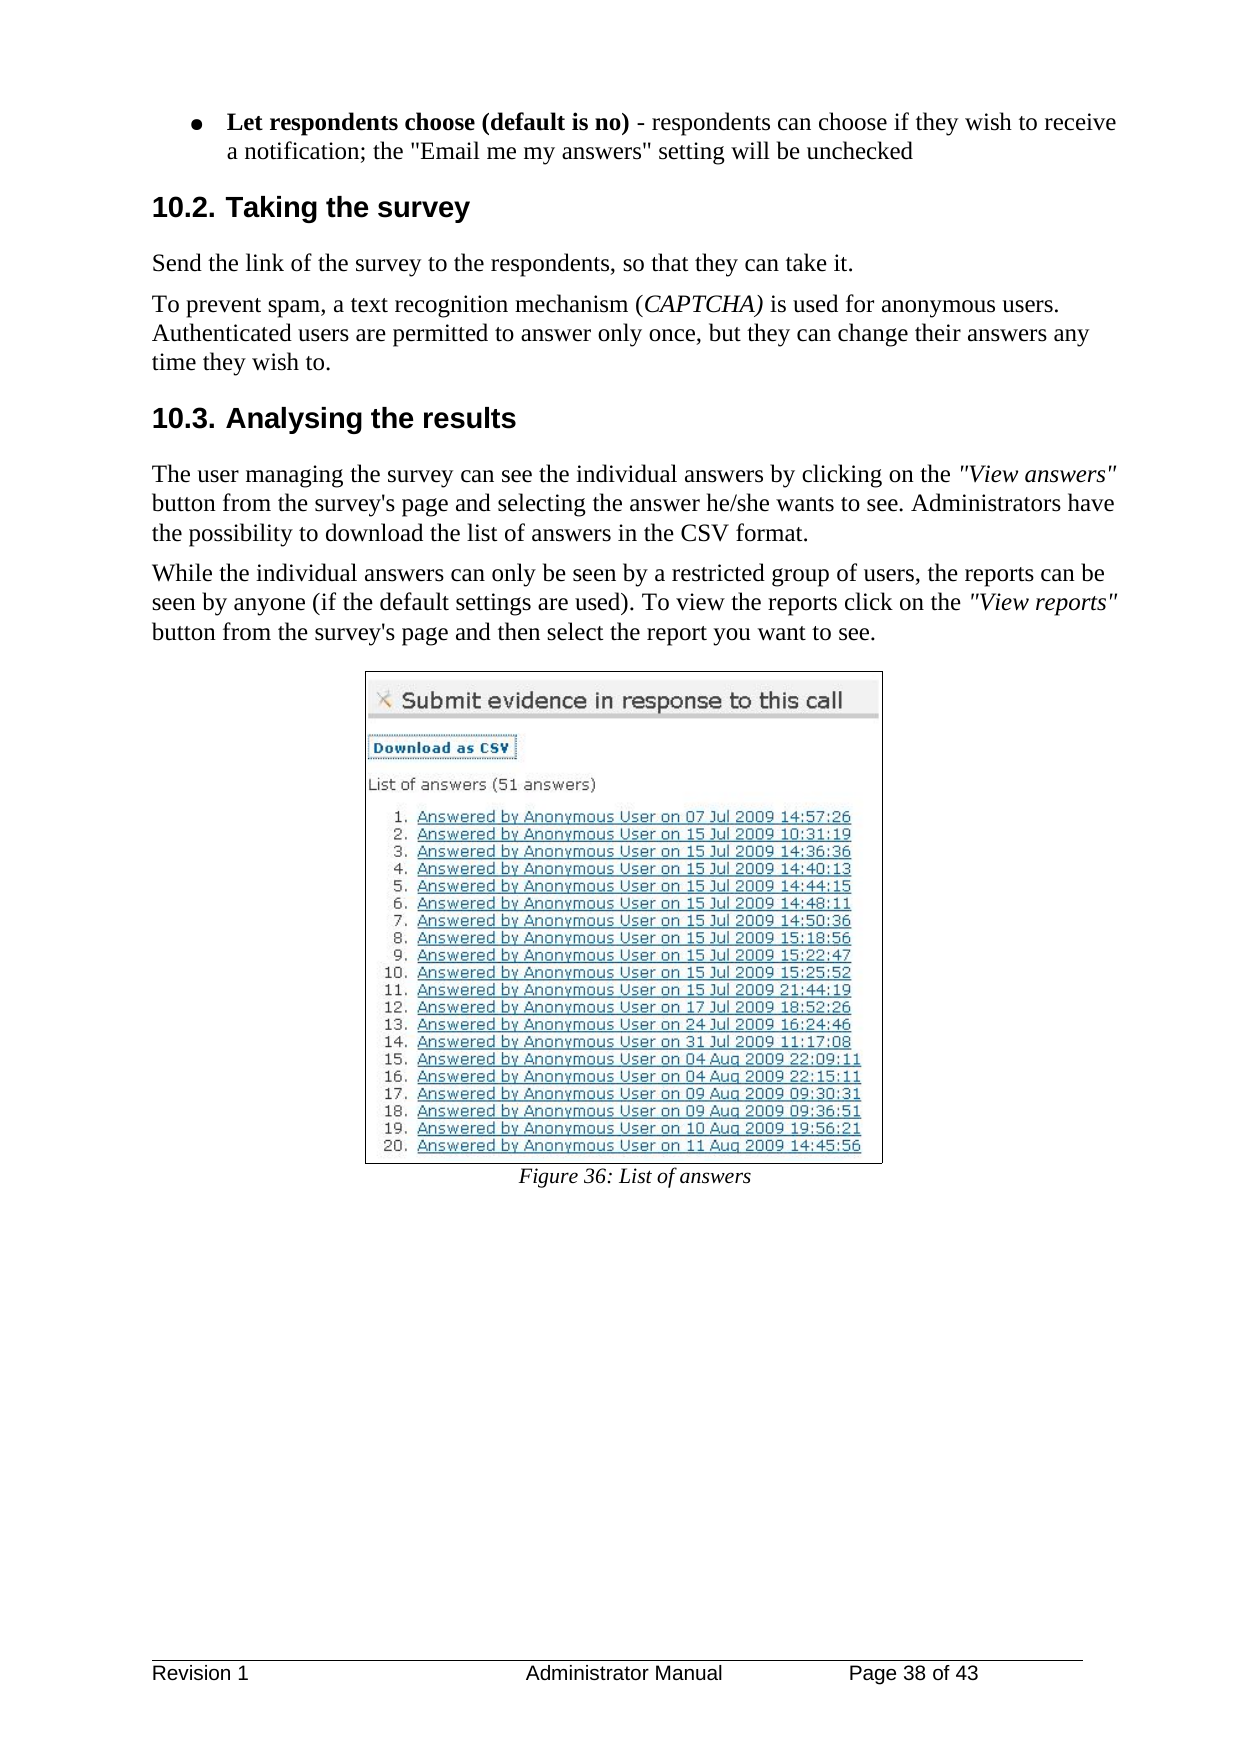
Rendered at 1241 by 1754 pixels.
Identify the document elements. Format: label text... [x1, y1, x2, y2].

text While the individual answers can only be seen by a restricted group of users, the reports can be seen by anyone (if the default settings are used). To view the reports click on the "View reports" button from the survey's page and then select the report you want to see. [152, 558, 1120, 645]
text To prevent spam, a text recognition mechanism (CAPTCHA) is used for anonymous users. Authenticated users are permitted to answer only once, but they can change their answers any time they wish to. [152, 289, 1120, 376]
list Let respondents choose (default is no) - respondents can choose if they wish to receive a notification; the "Email me my answers" setting will be unchecked [189, 107, 1120, 165]
subtitle Taking the survey [152, 190, 1120, 223]
text Send the link of the survey to the respondents, so that they can take it. [152, 248, 1120, 277]
picture [367, 674, 879, 1161]
text Figure 36: List of answers [200, 670, 1072, 1189]
subtitle Analysing the results [152, 401, 1120, 434]
text The user managing the survey can see the individual answers by clicking on the "View answers" button from the survey's page and selecting the answer he/she wants to see. Administrators have the possibility to download the list of answers in the CSV format. [152, 459, 1120, 546]
